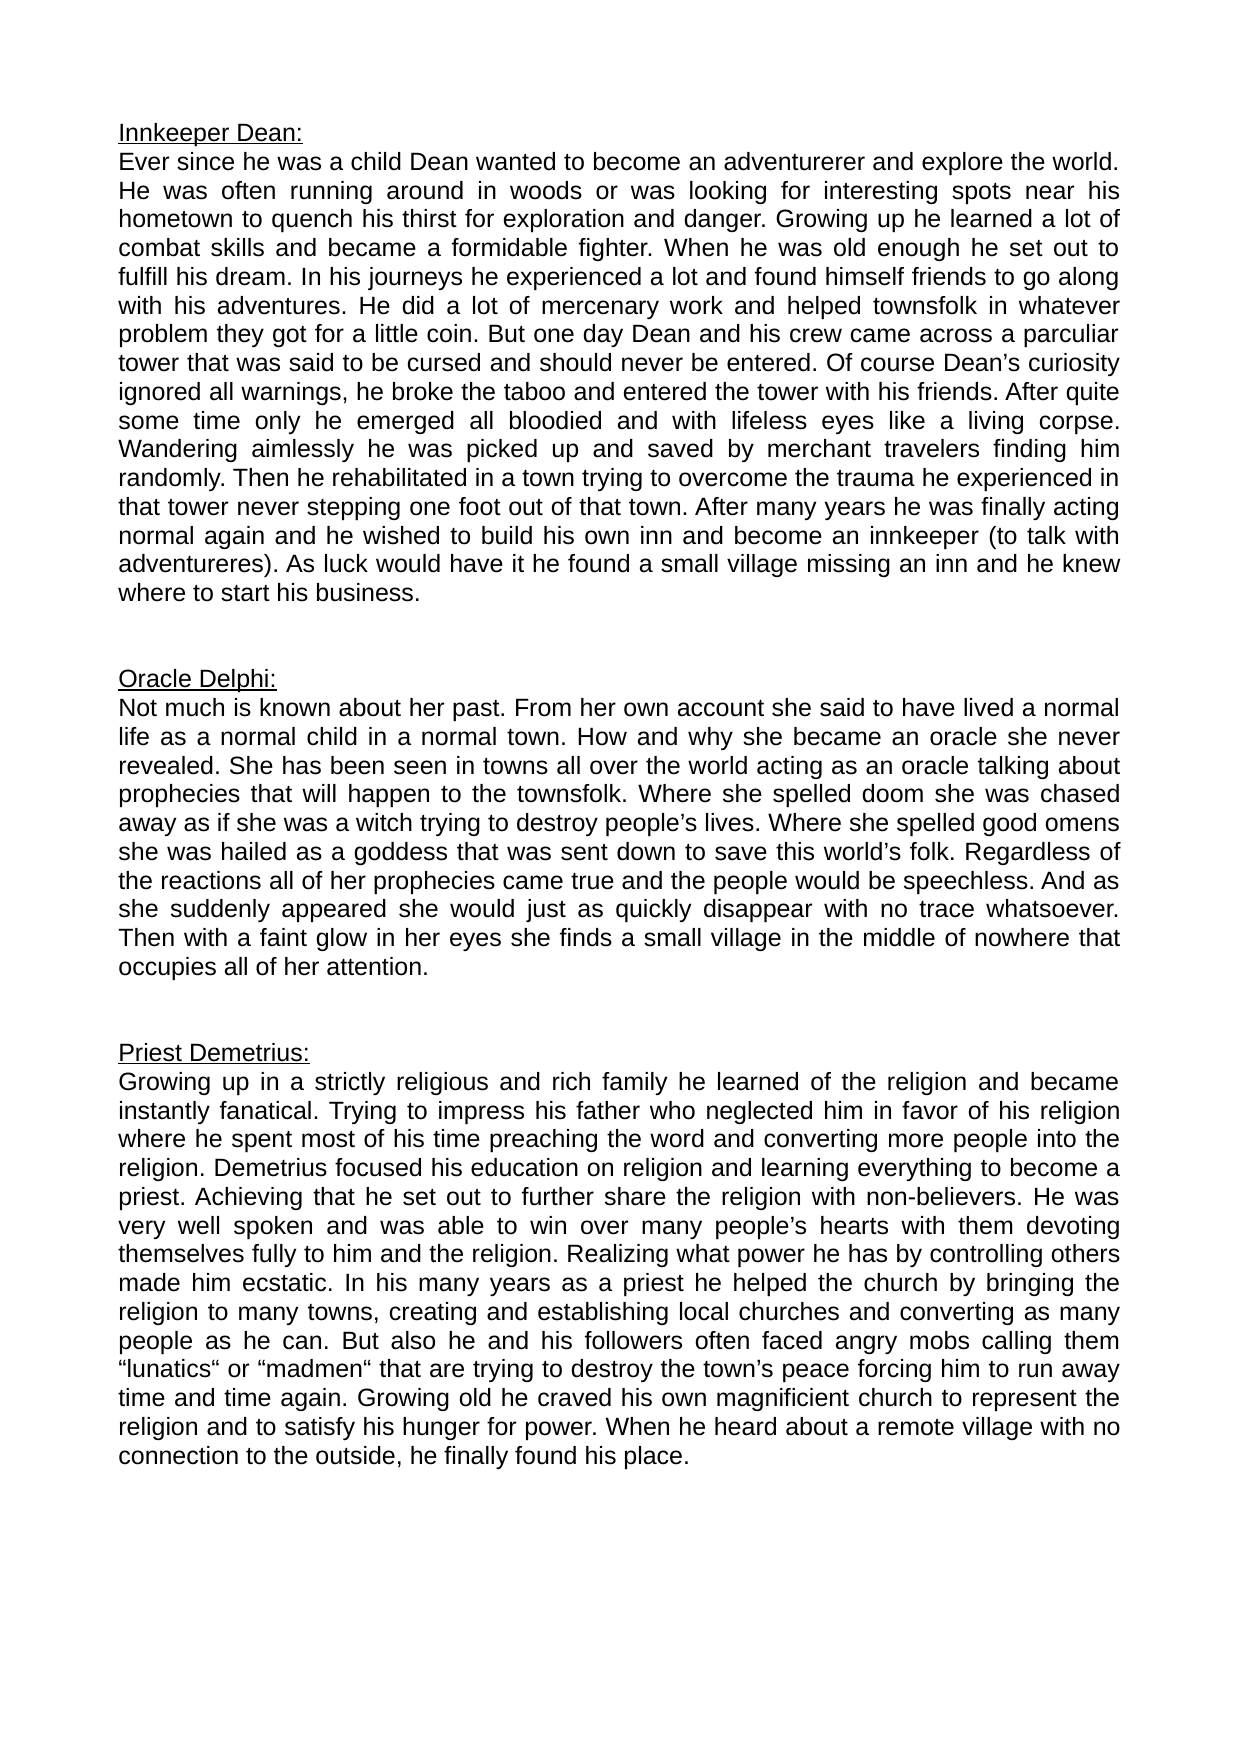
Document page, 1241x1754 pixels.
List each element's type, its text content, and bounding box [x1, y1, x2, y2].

text Not much is known about her past. From her own account she said to have lived a normal life as a normal child in a normal town. How and why she became an oracle she never revealed. She has been seen in towns all over the world acting as an oracle talking about prophecies that will happen to the townsfolk. Where she spelled doom she was chased away as if she was a witch trying to destroy people’s lives. Where she spelled good omens she was hailed as a goddess that was sent down to save this world’s folk. Regardless of the reactions all of her prophecies came true and the people would be speechless. And as she suddenly appeared she would just as quickly disappear with no trace whatsoever. Then with a faint glow in her eyes she finds a small village in the middle of nowhere that occupies all of her attention. [118, 693, 1122, 981]
text Innkeeper Dean: [118, 118, 1122, 147]
text Priest Demetrius: [118, 1038, 1122, 1067]
text Oracle Delphi: [118, 664, 1122, 693]
text Growing up in a strictly religious and rich family he learned of the religion and became instantly fanatical. Trying to impress his father who neglected him in favor of his religion where he spent most of his time preaching the word and converting more people into the religion. Demetrius focused his education on religion and learning everything to become a priest. Achieving that he set out to further share the religion with non-believers. He was very well spoken and was able to win over many people’s hearts with them devoting themselves fully to him and the religion. Realizing what power he has by controlling others made him ecstatic. In his many years as a priest he helped the church by bringing the religion to many towns, creating and establishing local churches and converting as many people as he can. But also he and his followers often faced angry mobs calling them “lunatics“ or “madmen“ that are trying to destroy the town’s peace forcing him to run away time and time again. Growing old he craved his own magnificient church to represent the religion and to satisfy his hunger for power. When he heard about a remote village with no connection to the outside, he finally found his place. [118, 1067, 1122, 1469]
text Ever since he was a child Dean wanted to become an adventurerer and explore the world. He was often running around in woods or was looking for interesting spots near his hometown to quench his thirst for exploration and danger. Growing up he learned a lot of combat skills and became a formidable fighter. When he was old enough he set out to fulfill his dream. In his journeys he experienced a lot and found himself friends to go along with his adventures. He did a lot of mercenary work and helped townsfolk in whatever problem they got for a little coin. But one day Dean and his crew came across a parculiar tower that was said to be cursed and should never be entered. Of course Dean’s curiosity ignored all warnings, he broke the taboo and entered the tower with his friends. After quite some time only he emerged all bloodied and with lifeless eyes like a living corpse. Wandering aimlessly he was picked up and saved by merchant travelers finding him randomly. Then he rehabilitated in a town trying to overcome the trauma he experienced in that tower never stepping one foot out of that town. After many years he was finally acting normal again and he wished to build his own inn and become an innkeeper (to talk with adventureres). As luck would have it he found a small village missing an inn and he knew where to start his business. [118, 147, 1122, 607]
